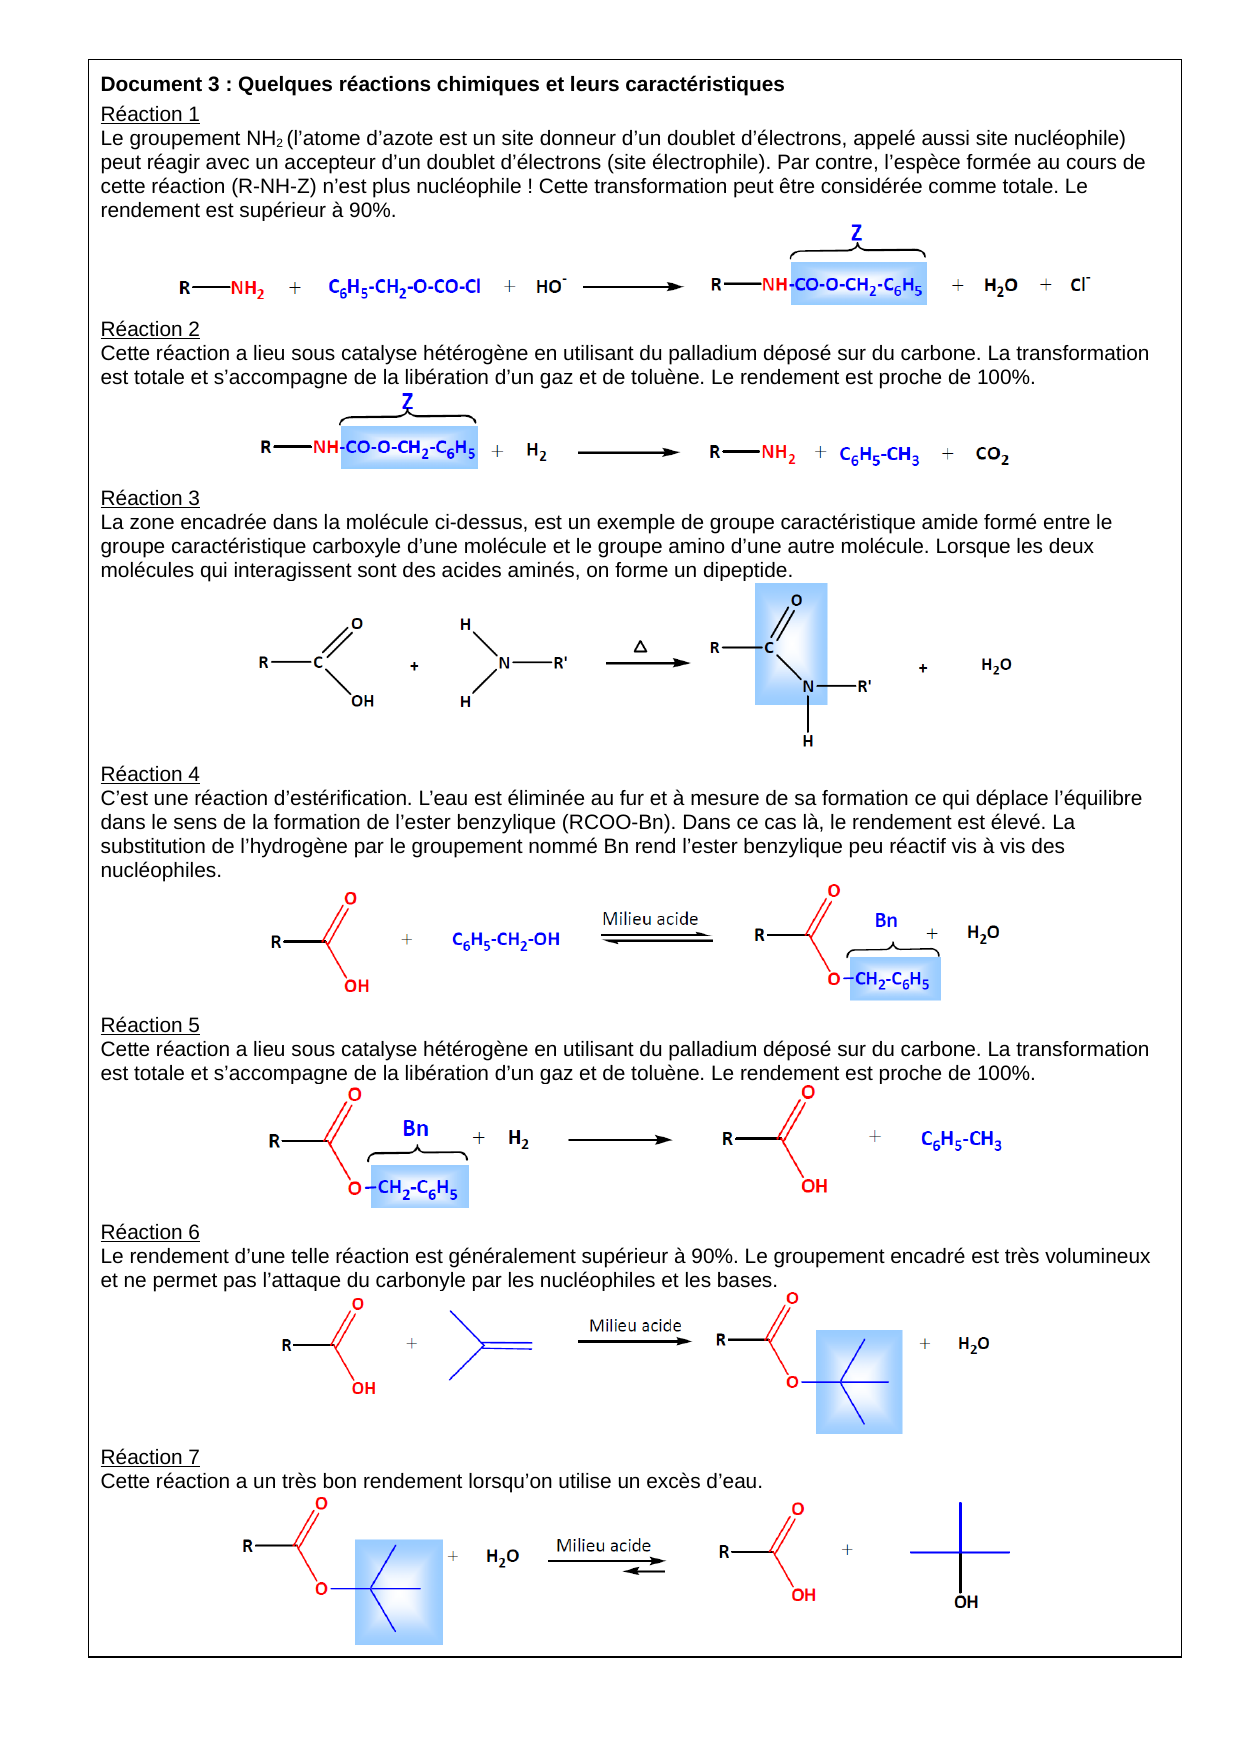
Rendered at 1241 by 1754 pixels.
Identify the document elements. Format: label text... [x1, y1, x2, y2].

picture [279, 1291, 990, 1434]
picture [256, 581, 1014, 751]
picture [269, 882, 1001, 1001]
picture [258, 389, 1012, 474]
table_header Document 3 : Quelques réactions chimiques et leurs caractéristiques Réaction 1 Le groupement NH2 (l’atome d’azote est un site donneur d’un doublet d’électrons, appelé aussi site nucléophile) peut réagir avec un accepteur d’un doublet d’électrons (site électrophile). Par contre, l’espèce formée au cours de cette réaction (R-NH-Z) n’est plus nucléophile ! Cette transformation peut être considérée comme totale. Le rendement est supérieur à 90%. Réaction 2 Cette réaction a lieu sous catalyse hétérogène en utilisant du palladium déposé sur du carbone. La transformation est totale et s’accompagne de la libération d’un gaz et de toluène. Le rendement est proche de 100%. Réaction 3 La zone encadrée dans la molécule ci-dessus, est un exemple de groupe caractéristique amide formé entre le groupe caractéristique carboxyle d’une molécule et le groupe amino d’une autre molécule. Lorsque les deux molécules qui interagissent sont des acides aminés, on forme un dipeptide. Réaction 4 C’est une réaction d’estérification. L’eau est éliminée au fur et à mesure de sa formation ce qui déplace l’équilibre dans le sens de la formation de l’ester benzylique (RCOO-Bn). Dans ce cas là, le rendement est élevé. La substitution de l’hydrogène par le groupement nommé Bn rend l’ester benzylique peu réactif vis à vis des nucléophiles. Réaction 5 Cette réaction a lieu sous catalyse hétérogène en utilisant du palladium déposé sur du carbone. La transformation est totale et s’accompagne de la libération d’un gaz et de toluène. Le rendement est proche de 100%. Réaction 6 Le rendement d’une telle réaction est généralement supérieur à 90%. Le groupement encadré est très volumineux et ne permet pas l’attaque du carbonyle par les nucléophiles et les bases. Réaction 7 Cette réaction a un très bon rendement lorsqu’on utilise un excès d’eau. [89, 60, 1181, 1656]
picture [241, 1493, 1014, 1645]
picture [176, 221, 1094, 306]
picture [266, 1084, 1004, 1208]
